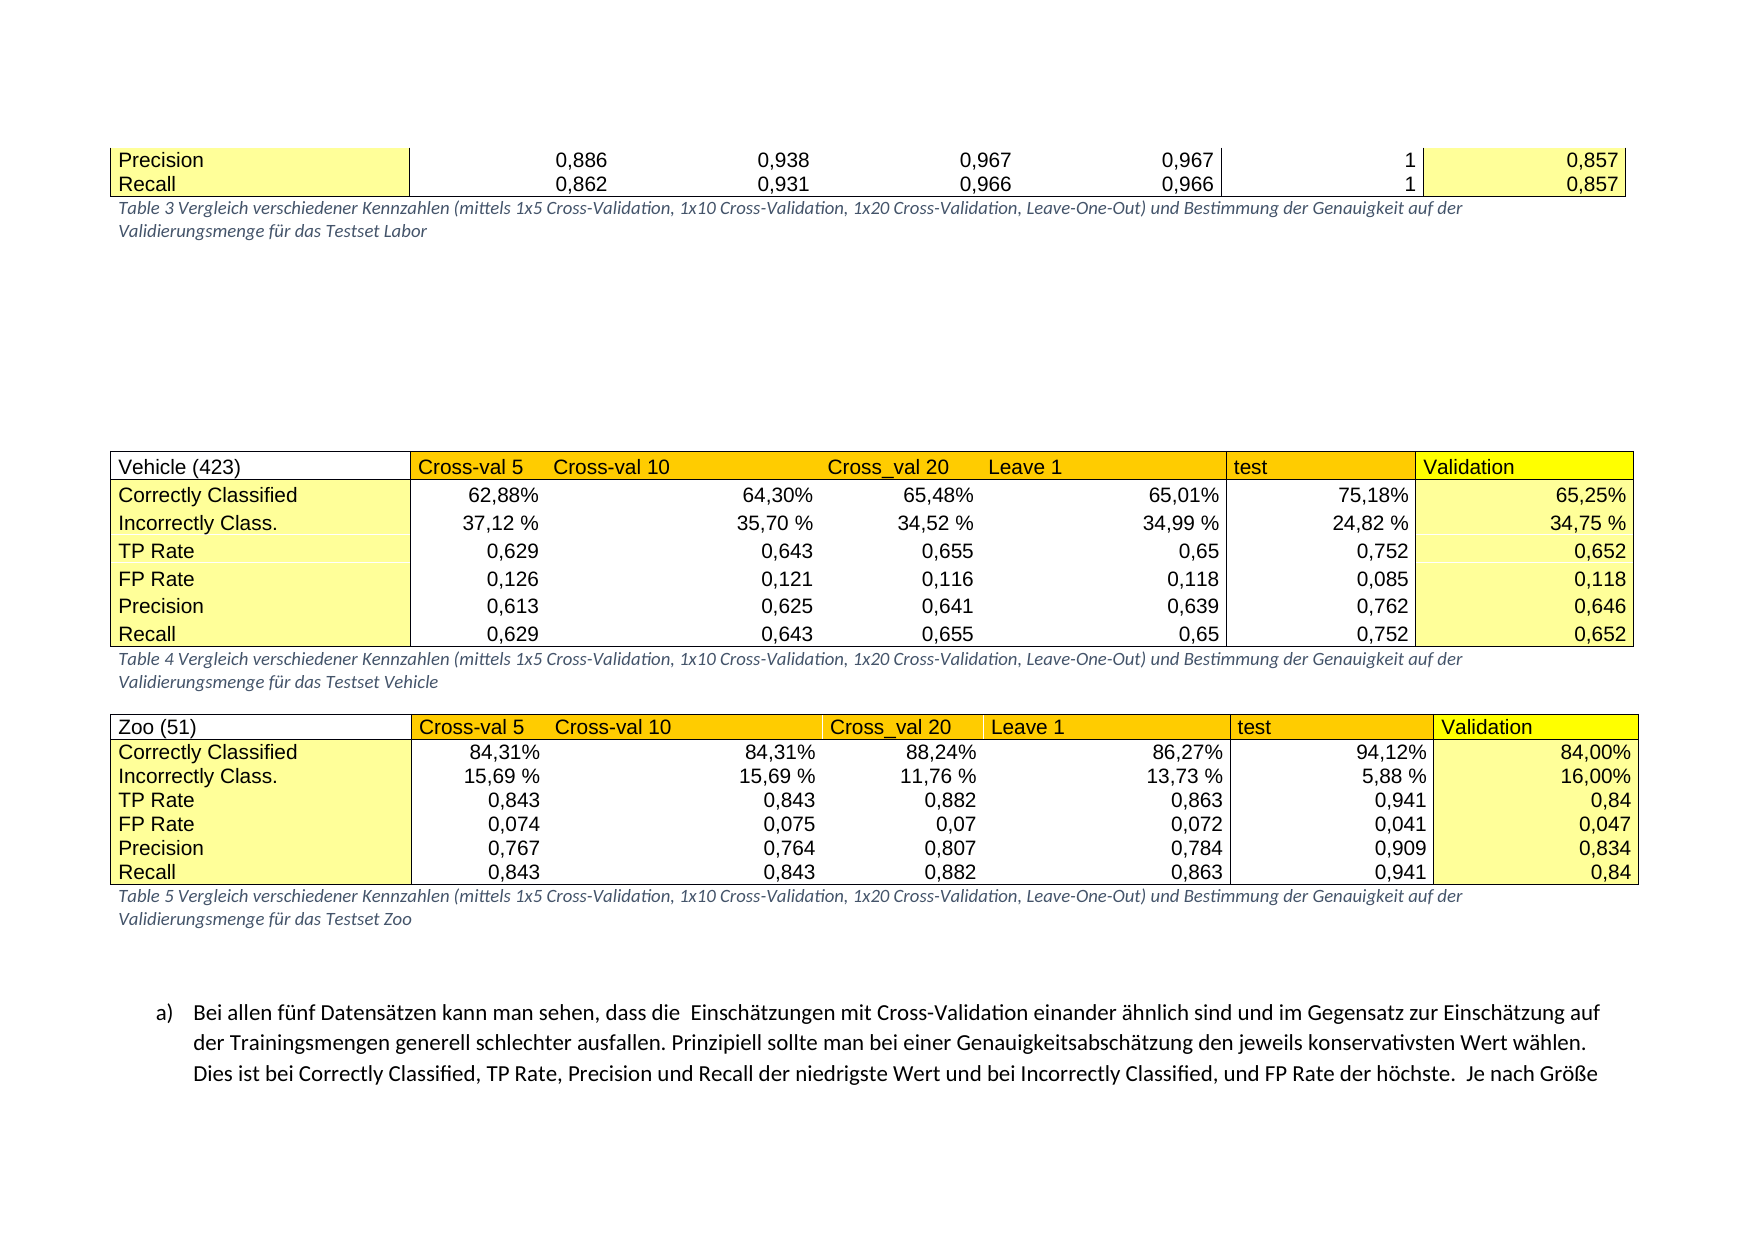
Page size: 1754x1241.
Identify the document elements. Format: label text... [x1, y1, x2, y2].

table_cell 0,118 [981, 563, 1226, 590]
table_cell 0,882 [823, 860, 983, 884]
table_cell 0,966 [1019, 172, 1221, 196]
table_cell 0,047 [1434, 812, 1638, 836]
table_cell 0,072 [984, 812, 1230, 836]
table_cell 24,82 % [1227, 507, 1415, 534]
table_cell 0,121 [546, 563, 820, 590]
table_cell 0,941 [1231, 788, 1433, 812]
text Table 5 Vergleich verschiedener Kennzahlen (mittels 1x5 Cross-Validation, 1x10 Cross-Validation, 1x20 Cross-Validation, Leave-One-Out) und Bestimmung der Genauigkeit auf der Validierungsmenge für das Testset Zoo [118, 885, 1606, 931]
table_cell 1 [1222, 172, 1423, 196]
table_cell 0,126 [411, 563, 546, 590]
table_cell 0,118 [1416, 563, 1633, 590]
table_cell 35,70 % [546, 507, 820, 534]
table_cell 0,843 [547, 788, 822, 812]
table_cell 15,69 % [412, 764, 547, 788]
table_cell 34,75 % [1416, 507, 1633, 534]
table_cell 84,31% [547, 740, 822, 764]
table_header Cross-val 5 [412, 715, 547, 739]
table_header Zoo (51) [111, 715, 411, 739]
text Table 3 Vergleich verschiedener Kennzahlen (mittels 1x5 Cross-Validation, 1x10 Cross-Validation, 1x20 Cross-Validation, Leave-One-Out) und Bestimmung der Genauigkeit auf der Validierungsmenge für das Testset Labor [118, 197, 1606, 242]
table_cell Recall [111, 618, 410, 646]
table_cell 0,629 [411, 618, 546, 646]
table_header test [1227, 452, 1415, 479]
table_cell 65,25% [1416, 480, 1633, 507]
table_cell 0,639 [981, 590, 1226, 618]
table_cell 65,48% [820, 480, 981, 507]
table_cell 0,762 [1227, 590, 1415, 618]
table_header test [1231, 715, 1433, 739]
table_cell 0,764 [547, 836, 822, 860]
table_cell 0,655 [820, 535, 981, 562]
table_cell 0,65 [981, 535, 1226, 562]
table_cell 16,00% [1434, 764, 1638, 788]
table_cell 0,966 [817, 172, 1019, 196]
table_header Cross-val 5 [411, 452, 546, 479]
table_cell 84,00% [1434, 740, 1638, 764]
table_cell 0,041 [1231, 812, 1433, 836]
table_cell 0,863 [984, 788, 1230, 812]
table_cell 65,01% [981, 480, 1226, 507]
table_cell 0,784 [984, 836, 1230, 860]
table_cell 0,843 [547, 860, 822, 884]
table_cell 84,31% [412, 740, 547, 764]
table_cell Precision [111, 836, 411, 860]
table_cell 0,967 [1019, 148, 1221, 172]
table_header Validation [1434, 715, 1638, 739]
table_cell Precision [111, 590, 410, 618]
table_header Cross-val 10 [546, 452, 820, 479]
table_cell 88,24% [823, 740, 983, 764]
table_cell 0,613 [411, 590, 546, 618]
table_cell 5,88 % [1231, 764, 1433, 788]
table_cell TP Rate [111, 535, 410, 562]
table_header Leave 1 [984, 715, 1230, 739]
table_cell 75,18% [1227, 480, 1415, 507]
table_cell 0,629 [411, 535, 546, 562]
table_header Cross-val 10 [547, 715, 822, 739]
table_cell 94,12% [1231, 740, 1433, 764]
table_cell 34,99 % [981, 507, 1226, 534]
table_cell 0,625 [546, 590, 820, 618]
table_cell Recall [111, 860, 411, 884]
table_cell 0,909 [1231, 836, 1433, 860]
table_cell 0,641 [820, 590, 981, 618]
table_cell 0,938 [615, 148, 817, 172]
table_cell 0,65 [981, 618, 1226, 646]
table_header Validation [1416, 452, 1633, 479]
table_cell FP Rate [111, 563, 410, 590]
table_cell Incorrectly Class. [111, 507, 410, 534]
table_cell 0,843 [412, 788, 547, 812]
table_cell 0,834 [1434, 836, 1638, 860]
table_cell 0,752 [1227, 618, 1415, 646]
table_cell 0,862 [410, 172, 615, 196]
table_cell 0,643 [546, 535, 820, 562]
table_cell 0,807 [823, 836, 983, 860]
table_cell 0,863 [984, 860, 1230, 884]
table_cell 0,116 [820, 563, 981, 590]
table_cell Incorrectly Class. [111, 764, 411, 788]
text Table 4 Vergleich verschiedener Kennzahlen (mittels 1x5 Cross-Validation, 1x10 Cross-Validation, 1x20 Cross-Validation, Leave-One-Out) und Bestimmung der Genauigkeit auf der Validierungsmenge für das Testset Vehicle [118, 647, 1606, 693]
table_cell 0,967 [817, 148, 1019, 172]
table_cell 0,652 [1416, 535, 1633, 562]
table_cell Correctly Classified [111, 740, 411, 764]
table_cell 0,085 [1227, 563, 1415, 590]
table_cell FP Rate [111, 812, 411, 836]
table_cell 64,30% [546, 480, 820, 507]
table_cell 34,52 % [820, 507, 981, 534]
table_cell 0,07 [823, 812, 983, 836]
table_cell TP Rate [111, 788, 411, 812]
table_header Vehicle (423) [111, 452, 410, 479]
table_header Cross_val 20 [820, 452, 981, 479]
table_header Cross_val 20 [823, 715, 983, 739]
table_cell 1 [1222, 148, 1423, 172]
table_cell Recall [111, 172, 409, 196]
table_cell 0,941 [1231, 860, 1433, 884]
table_cell 62,88% [411, 480, 546, 507]
table_cell 0,857 [1424, 148, 1625, 172]
table_cell 0,655 [820, 618, 981, 646]
table_header Leave 1 [981, 452, 1226, 479]
table_cell 86,27% [984, 740, 1230, 764]
table_cell 15,69 % [547, 764, 822, 788]
table_cell Precision [111, 148, 409, 172]
table_cell 0,843 [412, 860, 547, 884]
table_cell 0,931 [615, 172, 817, 196]
table_cell Correctly Classified [111, 480, 410, 507]
table_cell 13,73 % [984, 764, 1230, 788]
table_cell 0,075 [547, 812, 822, 836]
table_cell 0,074 [412, 812, 547, 836]
list Bei allen fünf Datensätzen kann man sehen, dass die Einschätzungen mit Cross-Validation einander ähnlich sind und im Gegensatz zur Einschätzung auf der Trainingsmengen generell schlechter ausfallen. Prinzipiell sollte man bei einer Genauigkeitsabschätzung den jeweils konservativsten Wert wählen. Dies ist bei Correctly Classified, TP Rate, Precision und Recall der niedrigste Wert und bei Incorrectly Classified, und FP Rate der höchste. Je nach Größe [156, 998, 1606, 1087]
table_cell 0,84 [1434, 788, 1638, 812]
table_cell 0,652 [1416, 618, 1633, 646]
table_cell 0,882 [823, 788, 983, 812]
table_cell 0,767 [412, 836, 547, 860]
table_cell 0,857 [1424, 172, 1625, 196]
table_cell 0,643 [546, 618, 820, 646]
table_cell 0,752 [1227, 535, 1415, 562]
table_cell 0,84 [1434, 860, 1638, 884]
table_cell 0,646 [1416, 590, 1633, 618]
table_cell 0,886 [410, 148, 615, 172]
table_cell 37,12 % [411, 507, 546, 534]
table_cell 11,76 % [823, 764, 983, 788]
